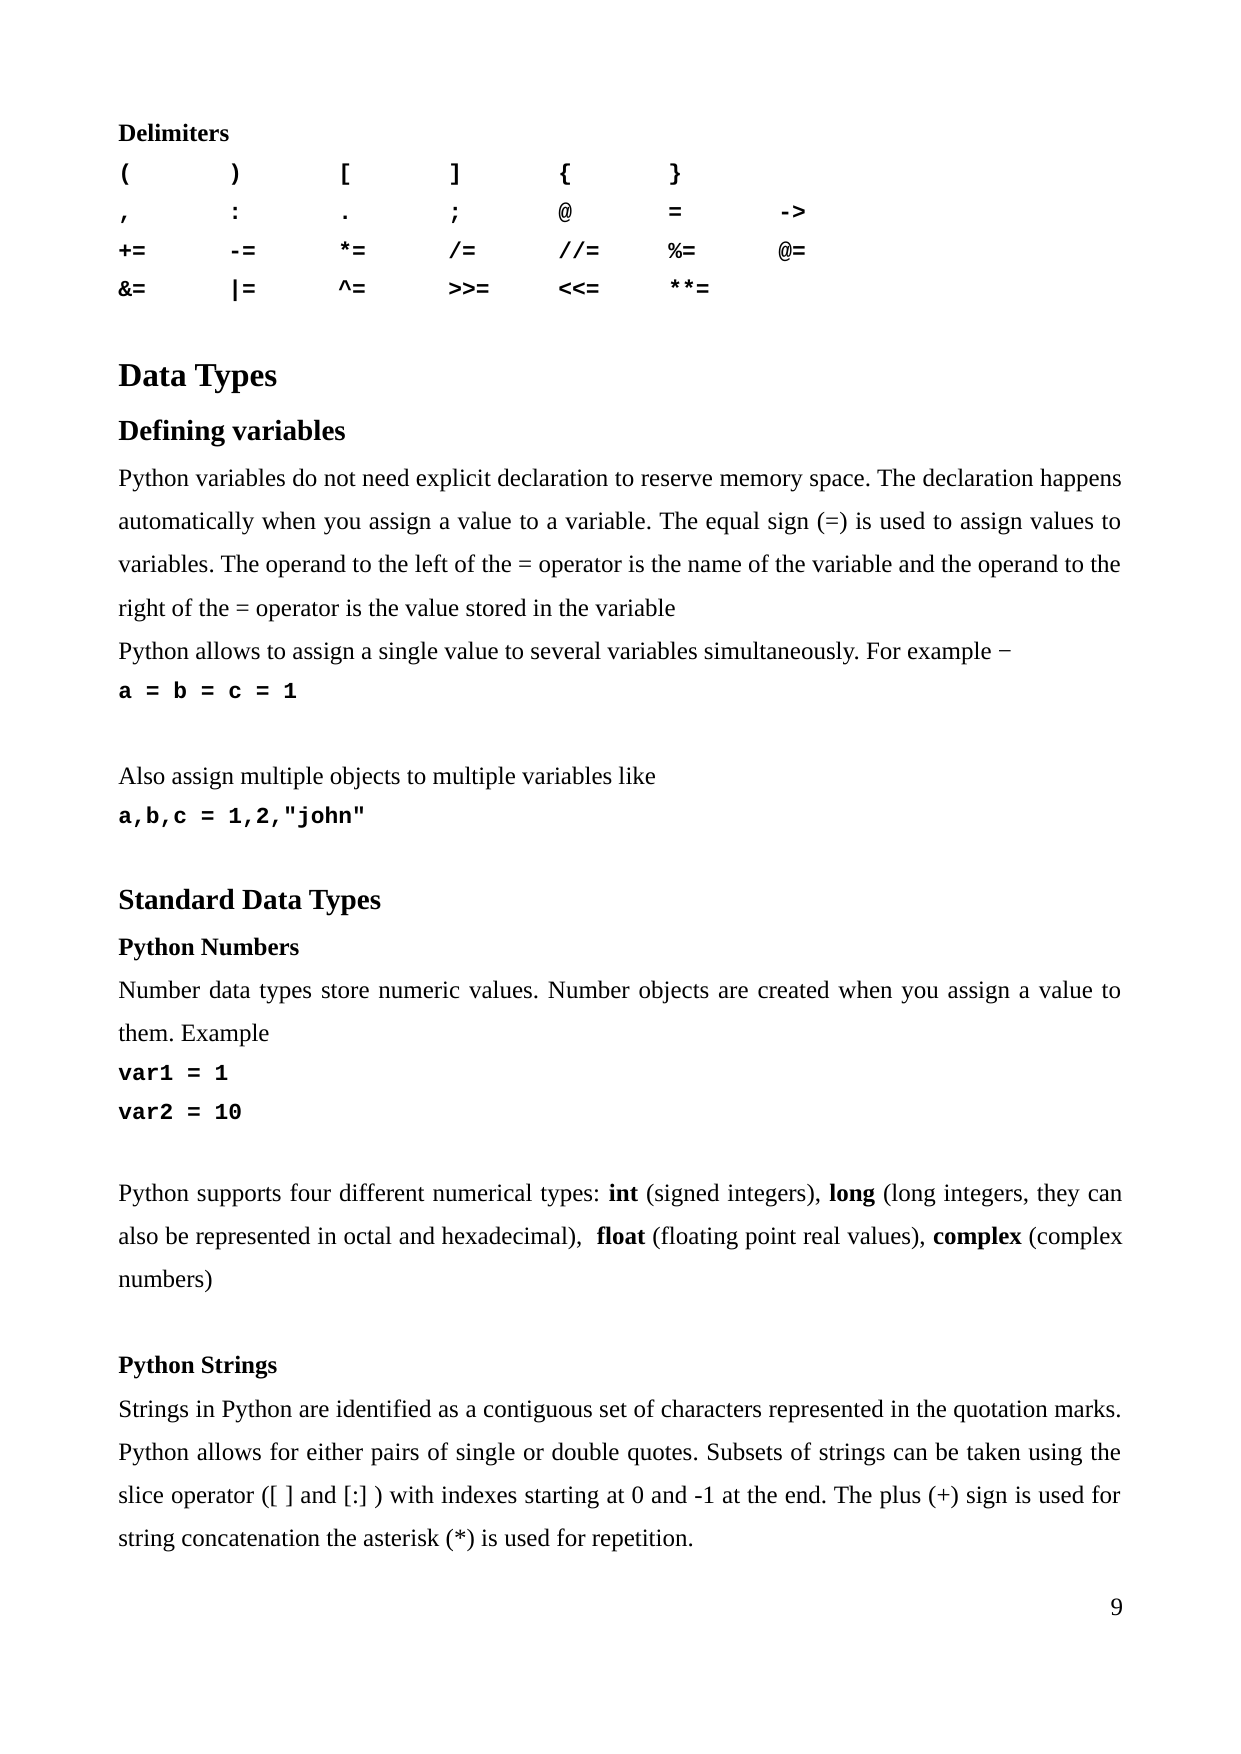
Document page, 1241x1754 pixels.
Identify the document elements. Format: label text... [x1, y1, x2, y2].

text Python supports four different numerical types: int (signed integers), long (long integers, they can also be represented in octal and hexadecimal), float (floating point real values), complex (complex numbers) [118, 1178, 1123, 1293]
text var2 = 10 [118, 1100, 1123, 1126]
subtitle Python Numbers [118, 932, 1123, 961]
subtitle Data Types [118, 356, 1123, 394]
text Also assign multiple objects to multiple variables like [118, 761, 1123, 790]
text += -= *= /= //= %= @= [118, 239, 1123, 265]
text Strings in Python are identified as a contiguous set of characters represented in the quotation marks. Python allows for either pairs of single or double quotes. Subsets of strings can be taken using the slice operator ([ ] and [:] ) with indexes starting at 0 and -1 at the end. The plus (+) sign is used for string concatenation the asterisk (*) is used for repetition. [118, 1394, 1123, 1552]
text a = b = c = 1 [118, 679, 1123, 705]
text ( ) [ ] { } [118, 161, 1123, 187]
text var1 = 1 [118, 1061, 1123, 1087]
subtitle Python Strings [118, 1351, 1123, 1379]
text Python variables do not need explicit declaration to reserve memory space. The declaration happens automatically when you assign a value to a variable. The equal sign (=) is used to assign values to variables. The operand to the left of the = operator is the name of the variable and the operand to the right of the = operator is the value stored in the variable [118, 463, 1123, 621]
text &= |= ^= >>= <<= **= [118, 278, 1123, 304]
text , : . ; @ = -> [118, 200, 1123, 226]
subtitle Delimiters [118, 118, 1123, 147]
subtitle Defining variables [118, 413, 1123, 447]
text Number data types store numeric values. Number objects are created when you assign a value to them. Example [118, 975, 1123, 1047]
subtitle Standard Data Types [118, 882, 1123, 915]
text Python allows to assign a single value to several variables simultaneously. For example − [118, 636, 1123, 664]
text a,b,c = 1,2,"john" [118, 804, 1123, 830]
